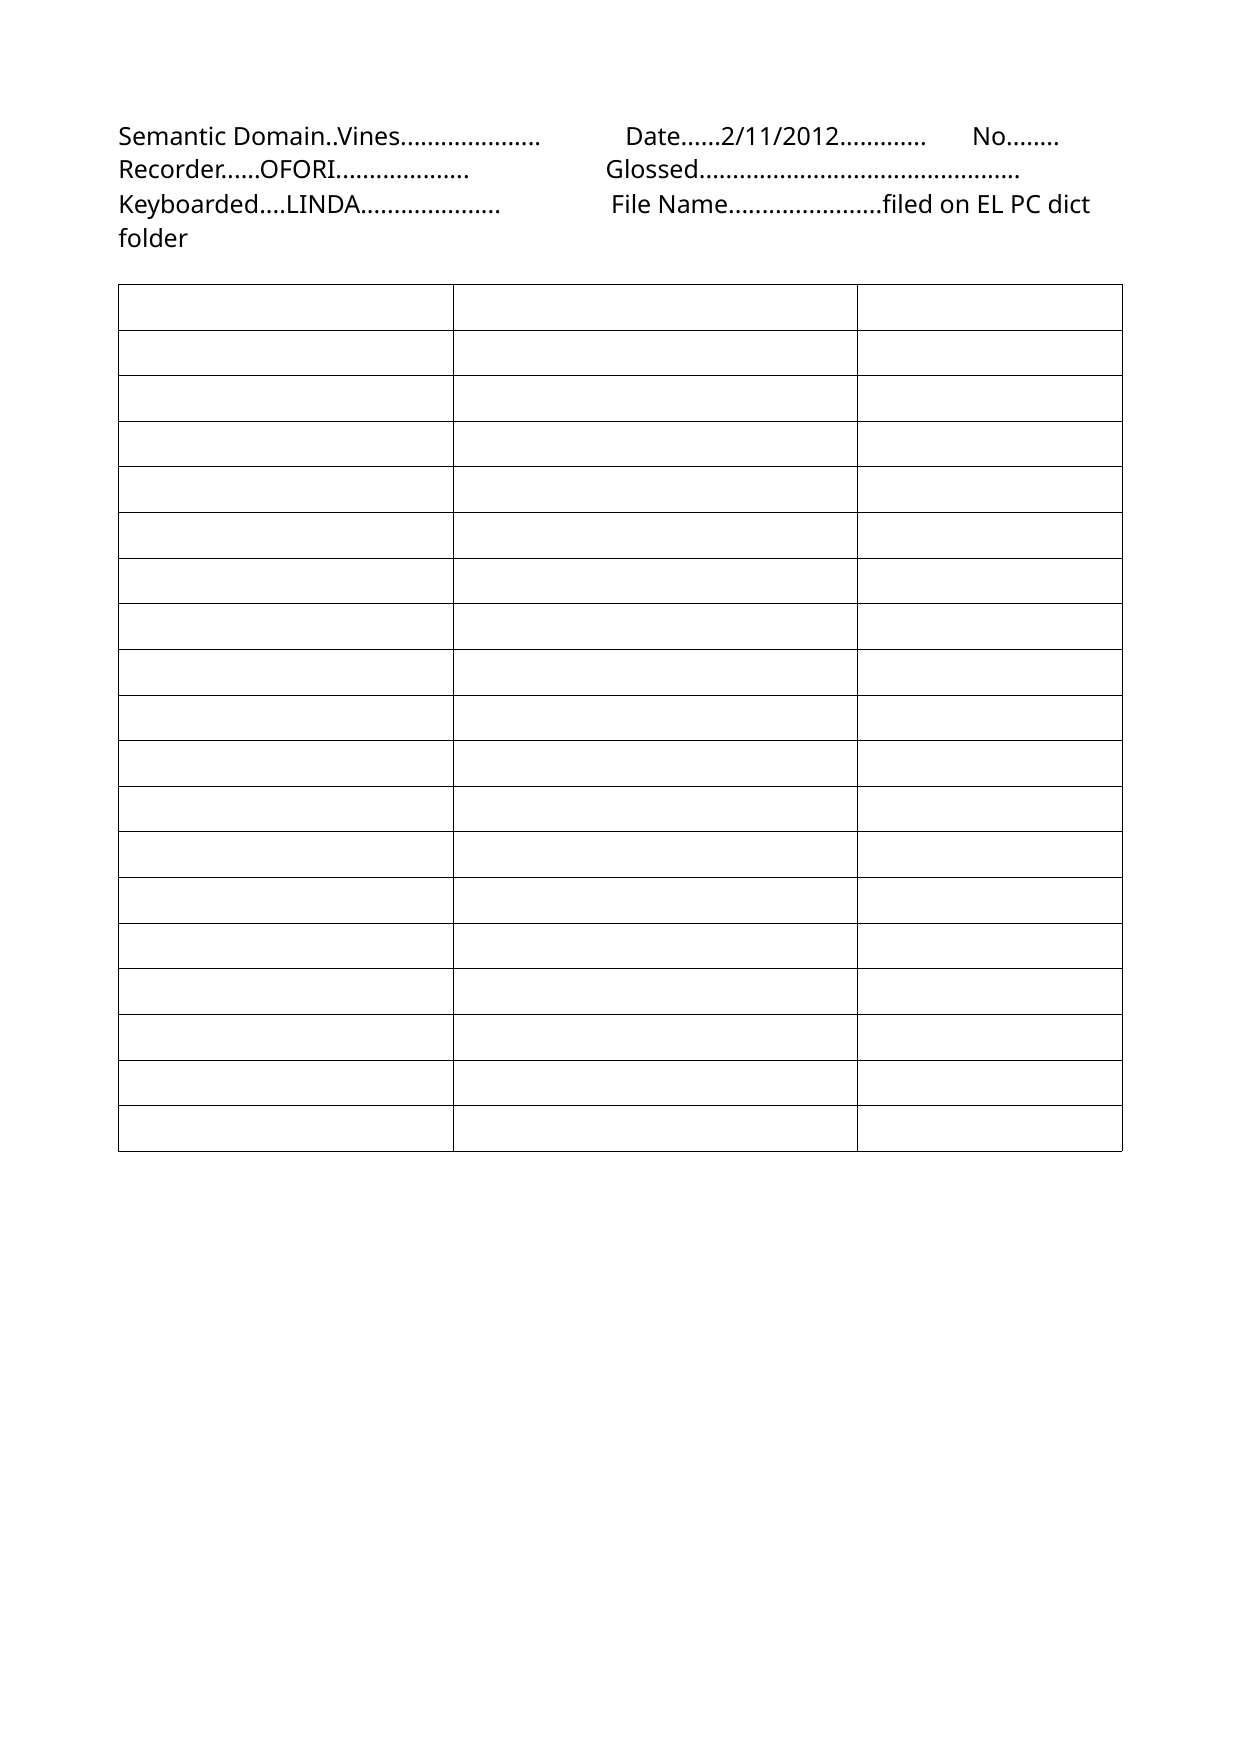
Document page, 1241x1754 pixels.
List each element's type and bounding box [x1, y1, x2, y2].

table_cell [119, 467, 453, 512]
table_cell [858, 467, 1122, 512]
table_cell [454, 741, 857, 786]
table_cell [858, 650, 1122, 694]
table_cell [119, 422, 453, 466]
table_cell [119, 331, 453, 375]
table_cell [454, 422, 857, 466]
table_cell [119, 741, 453, 786]
table_cell [119, 604, 453, 649]
table_cell [858, 513, 1122, 558]
table_cell [454, 650, 857, 694]
table_cell [119, 559, 453, 603]
table_cell [858, 285, 1122, 329]
table_cell [454, 1061, 857, 1105]
table_cell [119, 878, 453, 923]
table_cell [119, 924, 453, 968]
table_cell [858, 924, 1122, 968]
table_cell [858, 559, 1122, 603]
table_cell [454, 467, 857, 512]
table_cell [858, 422, 1122, 466]
table_cell [858, 878, 1122, 923]
table_cell [858, 832, 1122, 877]
table_cell [454, 1106, 857, 1151]
table_cell [454, 969, 857, 1014]
table_cell [858, 604, 1122, 649]
table_cell [454, 787, 857, 831]
table_cell [858, 1106, 1122, 1151]
table_cell [119, 285, 453, 329]
table_cell [119, 696, 453, 740]
table_cell [454, 376, 857, 421]
table_cell [858, 969, 1122, 1014]
table_cell [858, 696, 1122, 740]
table_cell [454, 832, 857, 877]
table_cell [119, 832, 453, 877]
table_cell [119, 1061, 453, 1105]
table_cell [119, 513, 453, 558]
table_cell [119, 650, 453, 694]
table_cell [454, 924, 857, 968]
table_cell [454, 513, 857, 558]
table_cell [454, 331, 857, 375]
table_cell [119, 969, 453, 1014]
table_cell [454, 559, 857, 603]
table_cell [858, 741, 1122, 786]
table_cell [858, 1061, 1122, 1105]
table_cell [119, 787, 453, 831]
table_cell [454, 604, 857, 649]
table_cell [858, 376, 1122, 421]
table_cell [454, 878, 857, 923]
table_cell [858, 331, 1122, 375]
table_cell [119, 1015, 453, 1059]
table_cell [858, 1015, 1122, 1059]
table_cell [858, 787, 1122, 831]
table_cell [454, 285, 857, 329]
table_cell [119, 376, 453, 421]
table_cell [454, 1015, 857, 1059]
table_cell [454, 696, 857, 740]
table_cell [119, 1106, 453, 1151]
